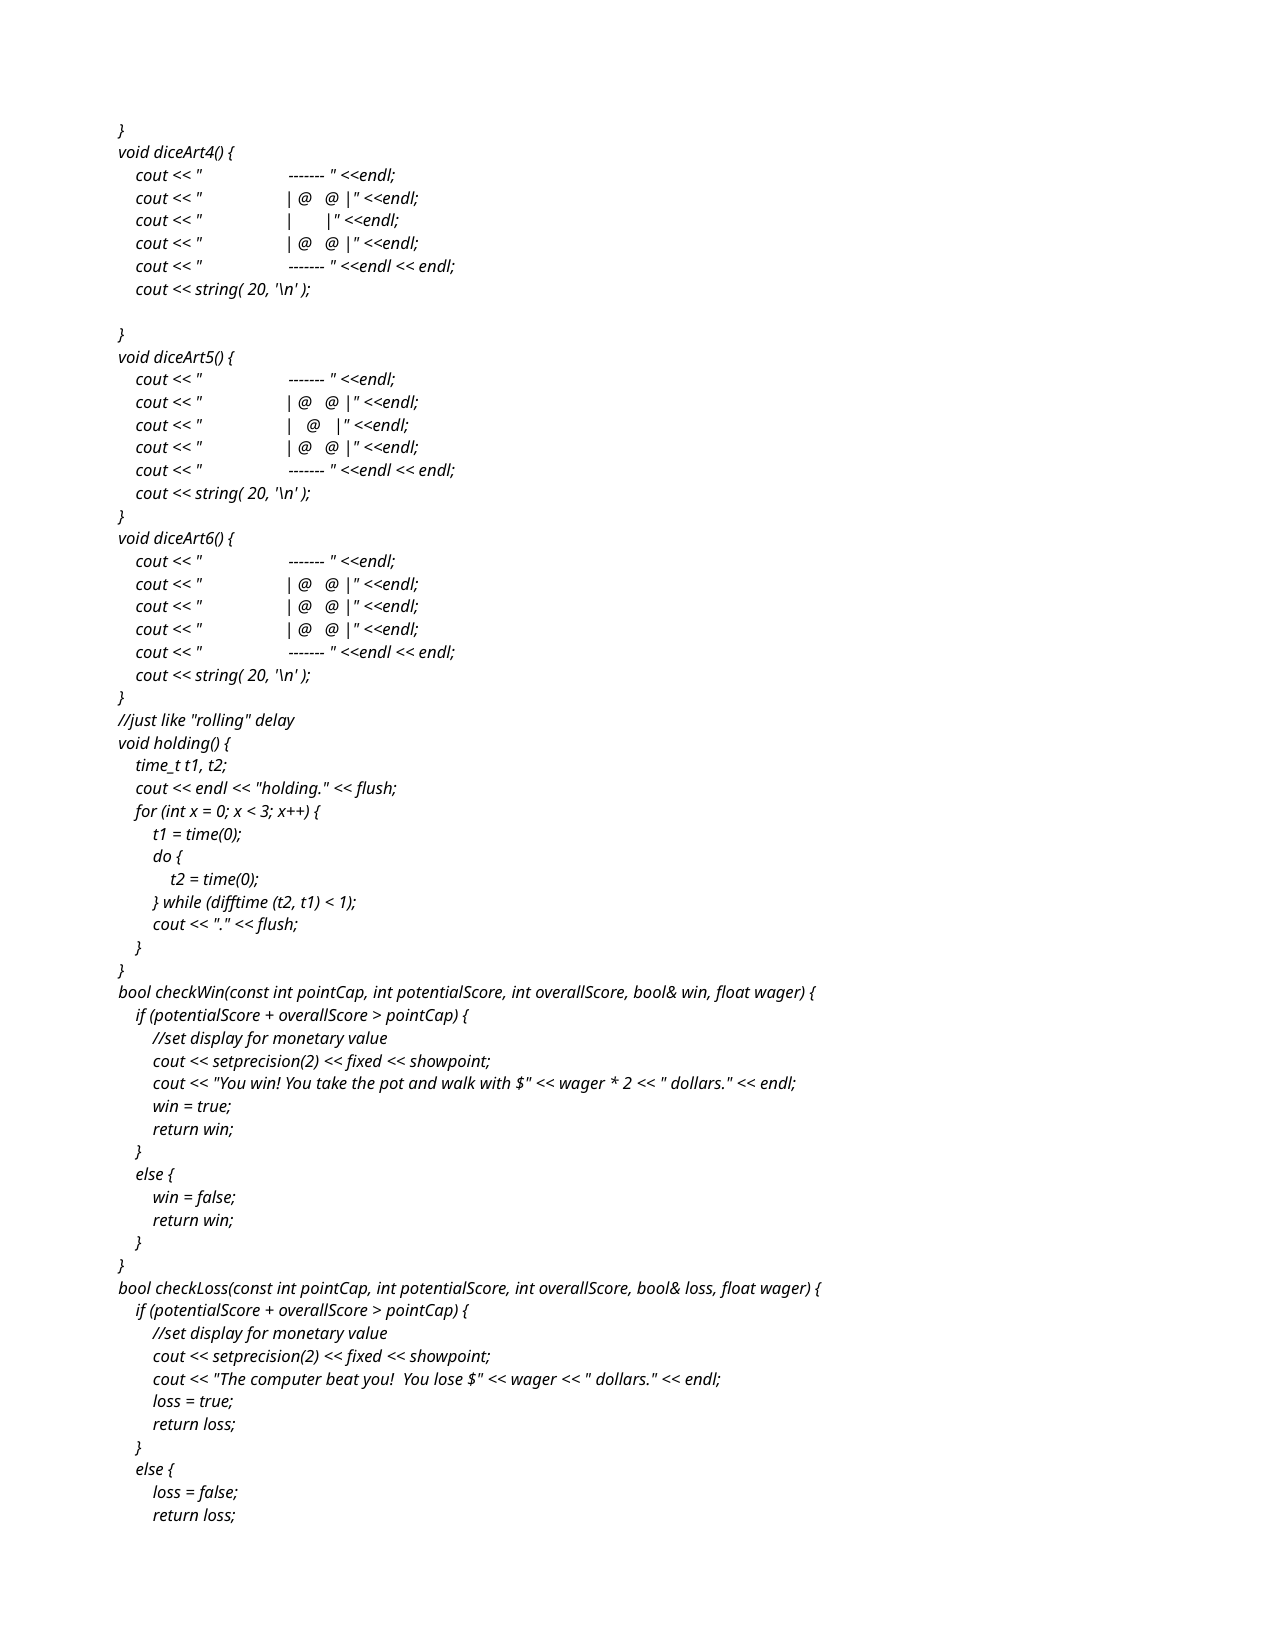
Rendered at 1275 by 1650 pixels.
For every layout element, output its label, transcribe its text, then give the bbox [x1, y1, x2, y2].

text else { [118, 1458, 1157, 1481]
text } [118, 1231, 1157, 1253]
text void diceArt5() { [118, 345, 1157, 368]
text return loss; [118, 1412, 1157, 1435]
text } [118, 504, 1157, 527]
text cout << " ------- " <<endl << endl; [118, 459, 1157, 481]
text bool checkLoss(const int pointCap, int potentialScore, int overallScore, bool& loss, float wager) { [118, 1276, 1157, 1299]
text else { [118, 1163, 1157, 1185]
text } while (difftime (t2, t1) < 1); [118, 890, 1157, 913]
text } [118, 322, 1157, 345]
text cout << " ------- " <<endl; [118, 368, 1157, 391]
text //set display for monetary value [118, 1026, 1157, 1049]
text cout << "The computer beat you! You lose $" << wager << " dollars." << endl; [118, 1367, 1157, 1390]
text cout << " | @ @ |" <<endl; [118, 572, 1157, 595]
text //just like "rolling" delay [118, 708, 1157, 731]
text cout << " | @ @ |" <<endl; [118, 186, 1157, 209]
text cout << " | @ @ |" <<endl; [118, 436, 1157, 459]
text cout << " ------- " <<endl; [118, 163, 1157, 186]
text if (potentialScore + overallScore > pointCap) { [118, 1299, 1157, 1322]
text } [118, 1140, 1157, 1163]
text cout << " | @ @ |" <<endl; [118, 618, 1157, 640]
text return loss; [118, 1503, 1157, 1526]
text void diceArt6() { [118, 527, 1157, 549]
text } [118, 958, 1157, 981]
text time_t t1, t2; [118, 754, 1157, 777]
text cout << string( 20, '\n' ); [118, 481, 1157, 504]
text cout << " | @ @ |" <<endl; [118, 595, 1157, 618]
text } [118, 936, 1157, 958]
text cout << " | |" <<endl; [118, 209, 1157, 232]
text win = true; [118, 1094, 1157, 1117]
text return win; [118, 1117, 1157, 1140]
text cout << endl << "holding." << flush; [118, 777, 1157, 799]
text cout << " | @ @ |" <<endl; [118, 391, 1157, 413]
text cout << " | @ @ |" <<endl; [118, 232, 1157, 254]
text t1 = time(0); [118, 822, 1157, 845]
text cout << " ------- " <<endl; [118, 549, 1157, 572]
text } [118, 686, 1157, 708]
text loss = false; [118, 1481, 1157, 1503]
text } [118, 118, 1157, 141]
text cout << "." << flush; [118, 913, 1157, 936]
text } [118, 1253, 1157, 1276]
text do { [118, 845, 1157, 867]
text cout << string( 20, '\n' ); [118, 277, 1157, 300]
text cout << "You win! You take the pot and walk with $" << wager * 2 << " dollars." << endl; [118, 1072, 1157, 1094]
text cout << " ------- " <<endl << endl; [118, 254, 1157, 277]
text void holding() { [118, 731, 1157, 754]
text cout << " | @ |" <<endl; [118, 413, 1157, 436]
text cout << string( 20, '\n' ); [118, 663, 1157, 686]
text loss = true; [118, 1390, 1157, 1412]
text for (int x = 0; x < 3; x++) { [118, 799, 1157, 822]
text return win; [118, 1208, 1157, 1231]
text bool checkWin(const int pointCap, int potentialScore, int overallScore, bool& win, float wager) { [118, 981, 1157, 1004]
text cout << " ------- " <<endl << endl; [118, 640, 1157, 663]
text if (potentialScore + overallScore > pointCap) { [118, 1004, 1157, 1026]
text } [118, 1435, 1157, 1458]
text //set display for monetary value [118, 1322, 1157, 1344]
text win = false; [118, 1185, 1157, 1208]
text t2 = time(0); [118, 867, 1157, 890]
text cout << setprecision(2) << fixed << showpoint; [118, 1344, 1157, 1367]
text void diceArt4() { [118, 141, 1157, 163]
text cout << setprecision(2) << fixed << showpoint; [118, 1049, 1157, 1072]
